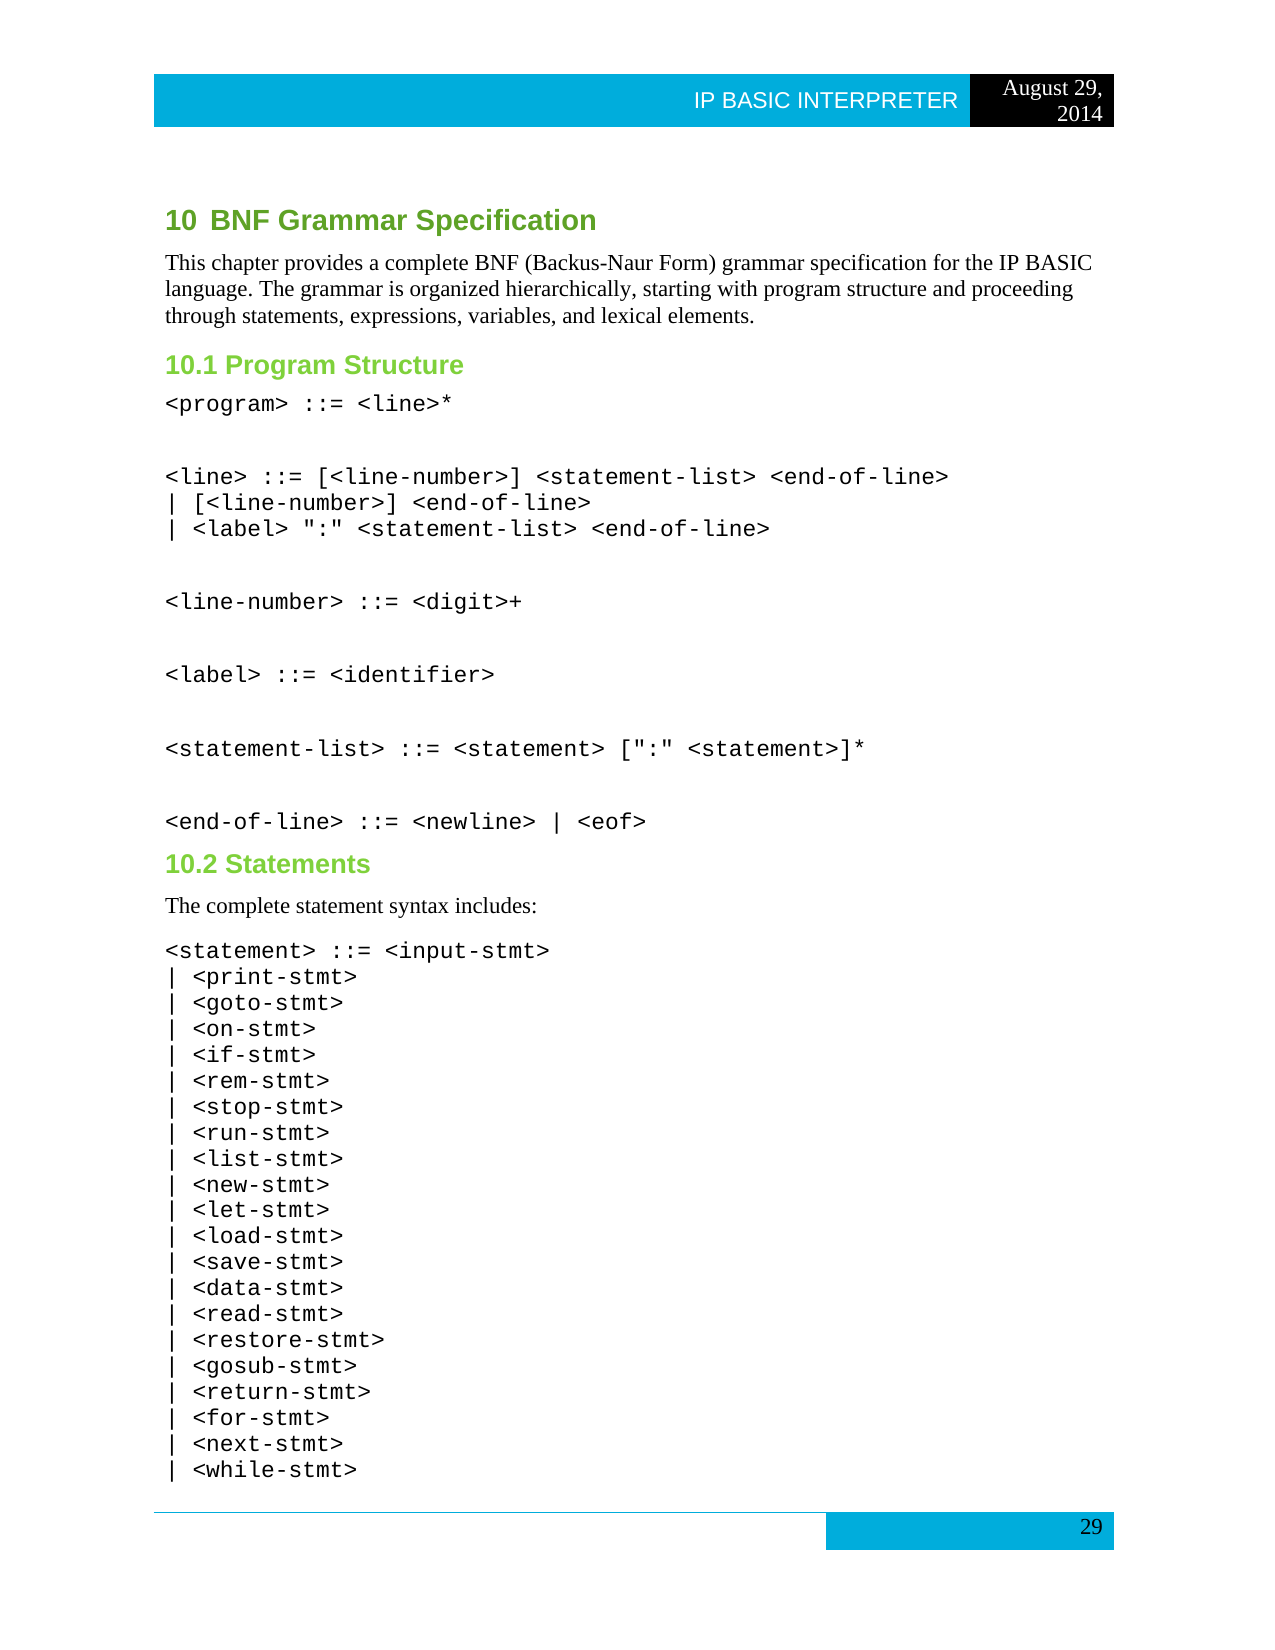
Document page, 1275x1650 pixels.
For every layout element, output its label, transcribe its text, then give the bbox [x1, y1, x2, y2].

text This chapter provides a complete BNF (Backus-Naur Form) grammar specification for the IP BASIC language. The grammar is organized hierarchically, starting with program structure and proceeding through statements, expressions, variables, and lexical elements. [165, 249, 1125, 328]
text | <restore-stmt> [165, 1328, 1125, 1354]
text | <data-stmt> [165, 1277, 1125, 1303]
text | <goto-stmt> [165, 991, 1125, 1017]
text | <let-stmt> [165, 1199, 1125, 1225]
text <line-number> ::= <digit>+ [165, 591, 1125, 617]
text | <for-stmt> [165, 1406, 1125, 1432]
text | <list-stmt> [165, 1147, 1125, 1173]
subtitle BNF Grammar Specification [165, 203, 1125, 236]
text | <run-stmt> [165, 1121, 1125, 1147]
text <label> ::= <identifier> [165, 664, 1125, 690]
text <program> ::= <line>* [165, 393, 1125, 418]
text The complete statement syntax includes: [165, 892, 1125, 919]
text <end-of-line> ::= <newline> | <eof> [165, 810, 1125, 836]
text | <print-stmt> [165, 965, 1125, 991]
text | [<line-number>] <end-of-line> [165, 492, 1125, 518]
text | <next-stmt> [165, 1432, 1125, 1458]
text | <gosub-stmt> [165, 1354, 1125, 1380]
text | <rem-stmt> [165, 1069, 1125, 1095]
subtitle Program Structure [165, 349, 1125, 380]
text | <label> ":" <statement-list> <end-of-line> [165, 518, 1125, 543]
text | <save-stmt> [165, 1251, 1125, 1277]
text <statement-list> ::= <statement> [":" <statement>]* [165, 737, 1125, 763]
text | <load-stmt> [165, 1225, 1125, 1251]
text <line> ::= [<line-number>] <statement-list> <end-of-line> [165, 466, 1125, 492]
text <statement> ::= <input-stmt> [165, 939, 1125, 965]
text | <return-stmt> [165, 1380, 1125, 1406]
text | <stop-stmt> [165, 1095, 1125, 1121]
subtitle Statements [165, 848, 1125, 880]
text | <while-stmt> [165, 1458, 1125, 1484]
text | <new-stmt> [165, 1173, 1125, 1199]
text | <on-stmt> [165, 1017, 1125, 1043]
text | <if-stmt> [165, 1043, 1125, 1069]
text | <read-stmt> [165, 1303, 1125, 1328]
